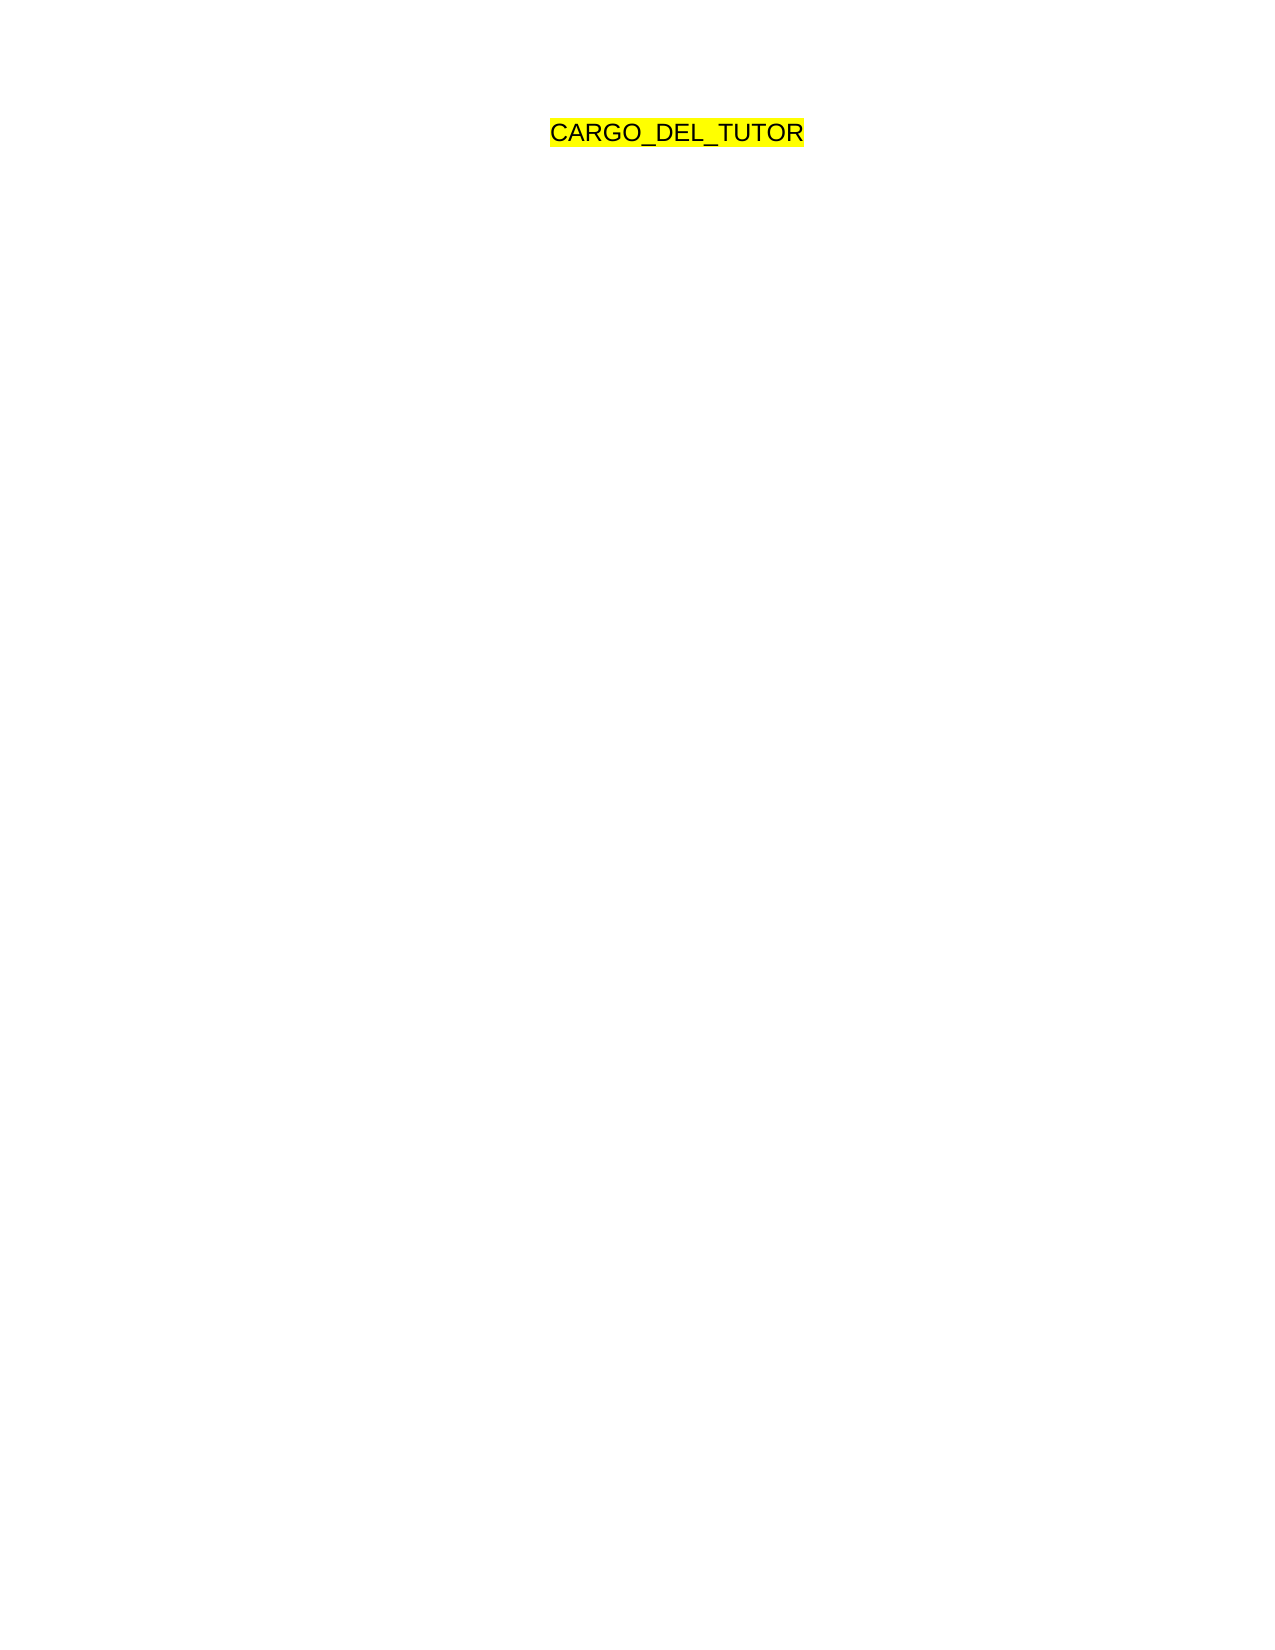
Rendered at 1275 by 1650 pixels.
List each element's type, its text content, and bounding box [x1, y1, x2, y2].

text CARGO_DEL_TUTOR [177, 118, 1126, 147]
